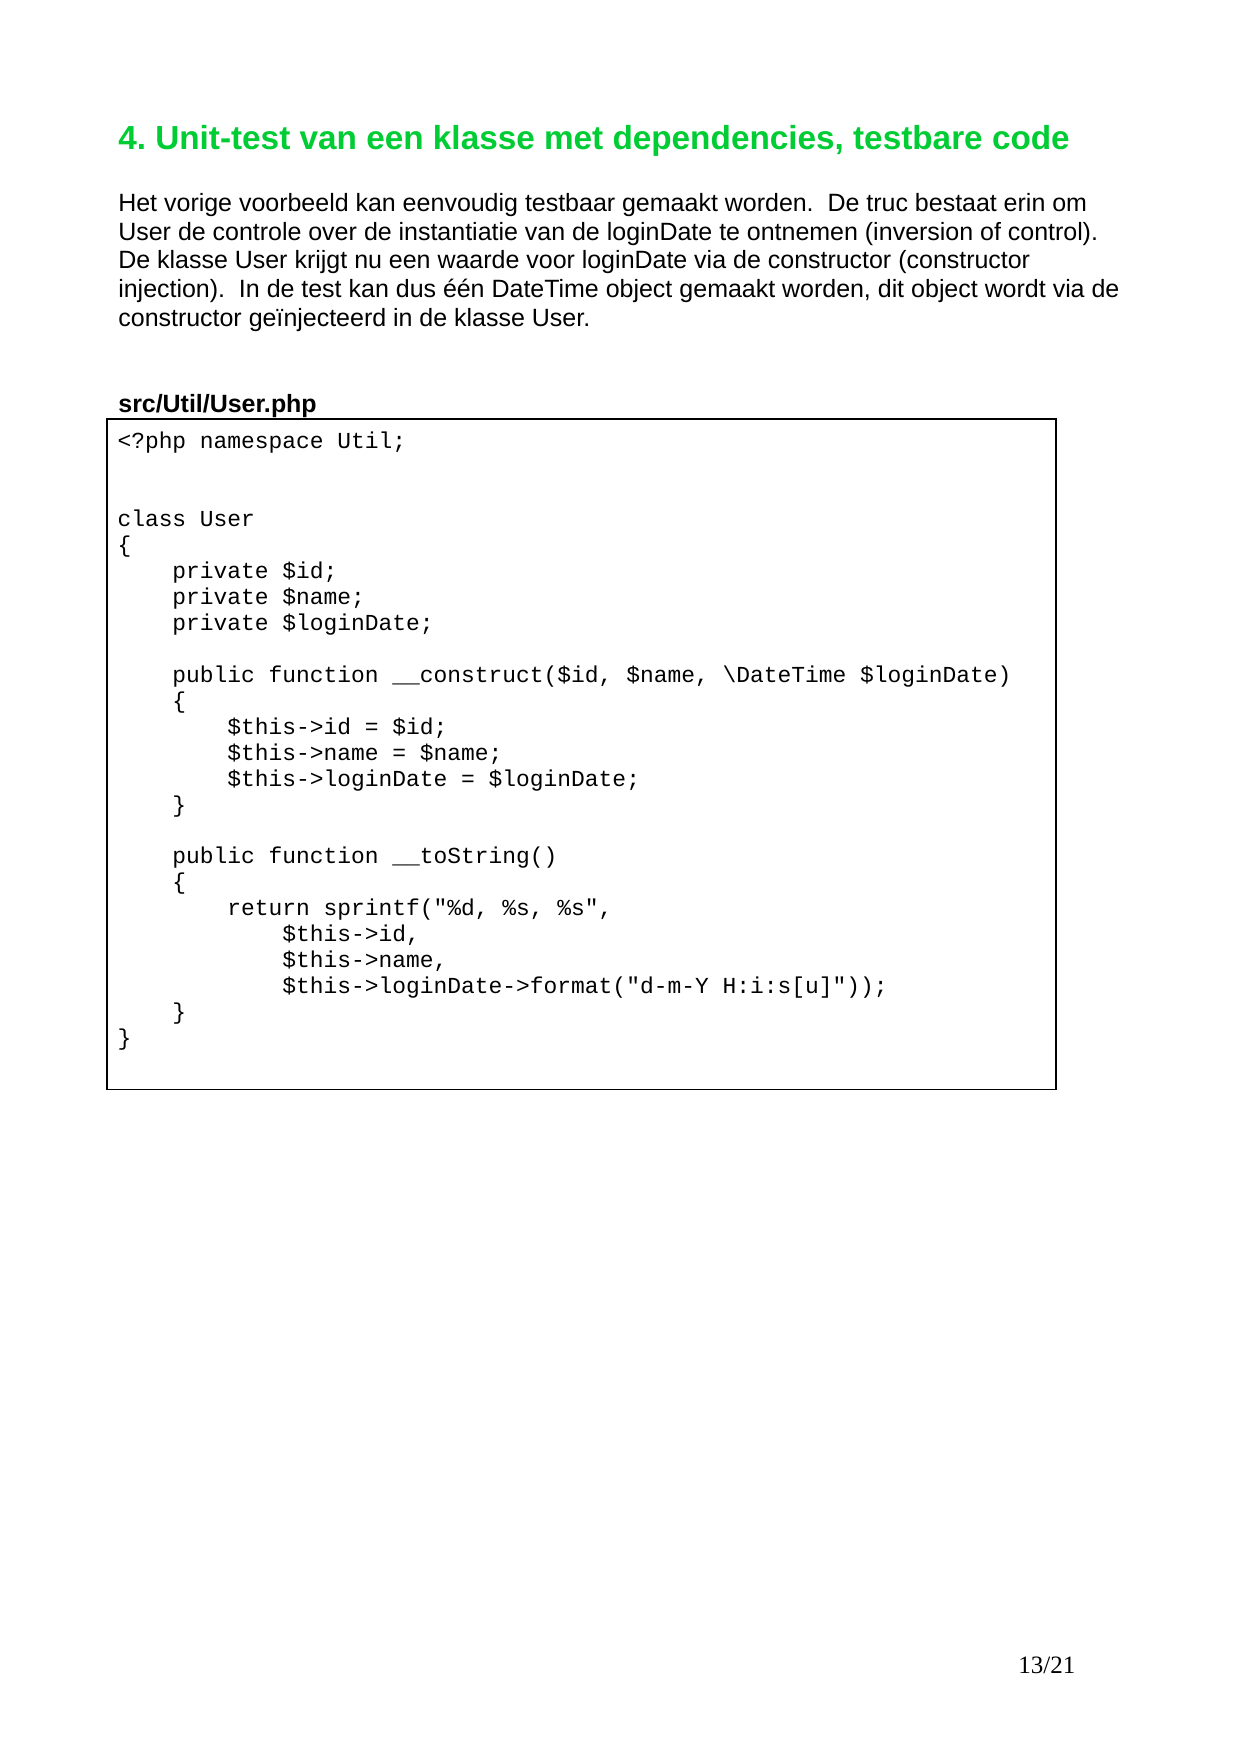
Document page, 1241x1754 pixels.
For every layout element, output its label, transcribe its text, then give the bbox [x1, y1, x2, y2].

text Het vorige voorbeeld kan eenvoudig testbaar gemaakt worden. De truc bestaat erin om User de controle over de instantiatie van de loginDate te ontnemen (inversion of control). De klasse User krijgt nu een waarde voor loginDate via de constructor (constructor injection). In de test kan dus één DateTime object gemaakt worden, dit object wordt via de constructor geïnjecteerd in de klasse User. [118, 157, 1122, 332]
text 4. Unit-test van een klasse met dependencies, testbare code [118, 118, 1122, 157]
text src/Util/User.php [118, 389, 1122, 418]
table_header <?php namespace Util; class User { private $id; private $name; private $loginDate; public function __construct($id, $name, \DateTime $loginDate) { $this->id = $id; $this->name = $name; $this->loginDate = $loginDate; } public function __toString() { return sprintf("%d, %s, %s", $this->id, $this->name, $this->loginDate->format("d-m-Y H:i:s[u]")); } } [108, 420, 1055, 1089]
